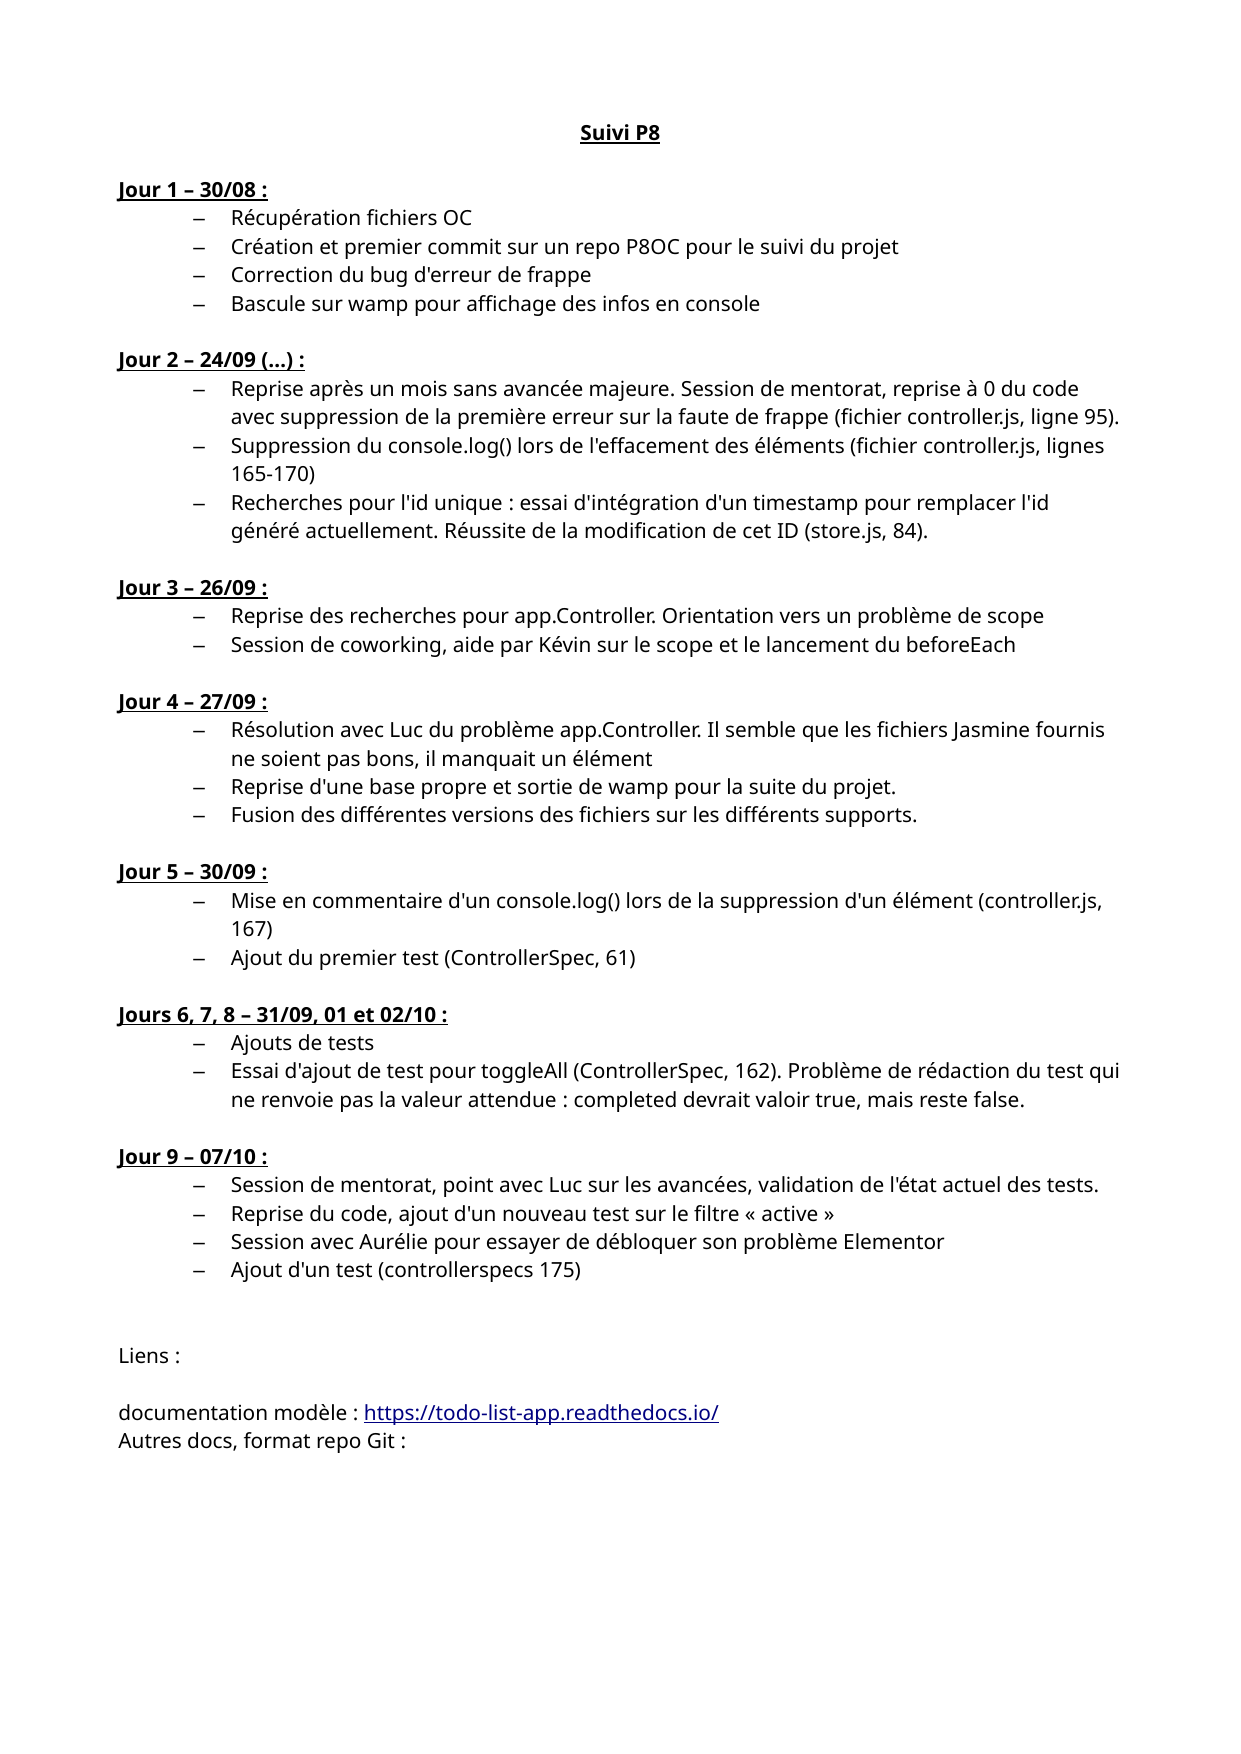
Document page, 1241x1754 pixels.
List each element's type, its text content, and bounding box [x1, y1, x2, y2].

list Recherches pour l'id unique : essai d'intégration d'un timestamp pour remplacer l'id généré actuellement. Réussite de la modification de cet ID (store.js, 84). [193, 488, 1122, 545]
text Jour 2 – 24/09 (…) : [118, 346, 1122, 374]
list Reprise du code, ajout d'un nouveau test sur le filtre « active » [193, 1199, 1122, 1227]
list Session avec Aurélie pour essayer de débloquer son problème Elementor [193, 1227, 1122, 1256]
text Jour 4 – 27/09 : [118, 687, 1122, 715]
list Suppression du console.log() lors de l'effacement des éléments (fichier controller.js, lignes 165-170) [193, 431, 1122, 488]
list Création et premier commit sur un repo P8OC pour le suivi du projet [193, 232, 1122, 260]
text Jour 9 – 07/10 : [118, 1142, 1122, 1170]
list Ajout d'un test (controllerspecs 175) [193, 1256, 1122, 1284]
text Jour 5 – 30/09 : [118, 857, 1122, 886]
list Ajouts de tests [193, 1028, 1122, 1057]
list Mise en commentaire d'un console.log() lors de la suppression d'un élément (controller.js, 167) [193, 886, 1122, 943]
text Jour 3 – 26/09 : [118, 573, 1122, 602]
text Autres docs, format repo Git : [118, 1426, 1122, 1455]
text Jour 1 – 30/08 : [118, 175, 1122, 203]
list Fusion des différentes versions des fichiers sur les différents supports. [193, 801, 1122, 829]
text Suivi P8 [118, 118, 1122, 147]
list Récupération fichiers OC [193, 203, 1122, 232]
list Essai d'ajout de test pour toggleAll (ControllerSpec, 162). Problème de rédaction du test qui ne renvoie pas la valeur attendue : completed devrait valoir true, mais reste false. [193, 1057, 1122, 1113]
list Reprise des recherches pour app.Controller. Orientation vers un problème de scope [193, 602, 1122, 630]
text documentation modèle : https://todo-list-app.readthedocs.io/ [118, 1398, 1122, 1426]
list Ajout du premier test (ControllerSpec, 61) [193, 943, 1122, 971]
list Reprise après un mois sans avancée majeure. Session de mentorat, reprise à 0 du code avec suppression de la première erreur sur la faute de frappe (fichier controller.js, ligne 95). [193, 374, 1122, 431]
list Correction du bug d'erreur de frappe [193, 260, 1122, 289]
list Reprise d'une base propre et sortie de wamp pour la suite du projet. [193, 772, 1122, 801]
text Jours 6, 7, 8 – 31/09, 01 et 02/10 : [118, 1000, 1122, 1028]
list Résolution avec Luc du problème app.Controller. Il semble que les fichiers Jasmine fournis ne soient pas bons, il manquait un élément [193, 715, 1122, 772]
list Bascule sur wamp pour affichage des infos en console [193, 289, 1122, 317]
text Liens : [118, 1341, 1122, 1369]
list Session de mentorat, point avec Luc sur les avancées, validation de l'état actuel des tests. [193, 1170, 1122, 1199]
list Session de coworking, aide par Kévin sur le scope et le lancement du beforeEach [193, 630, 1122, 658]
